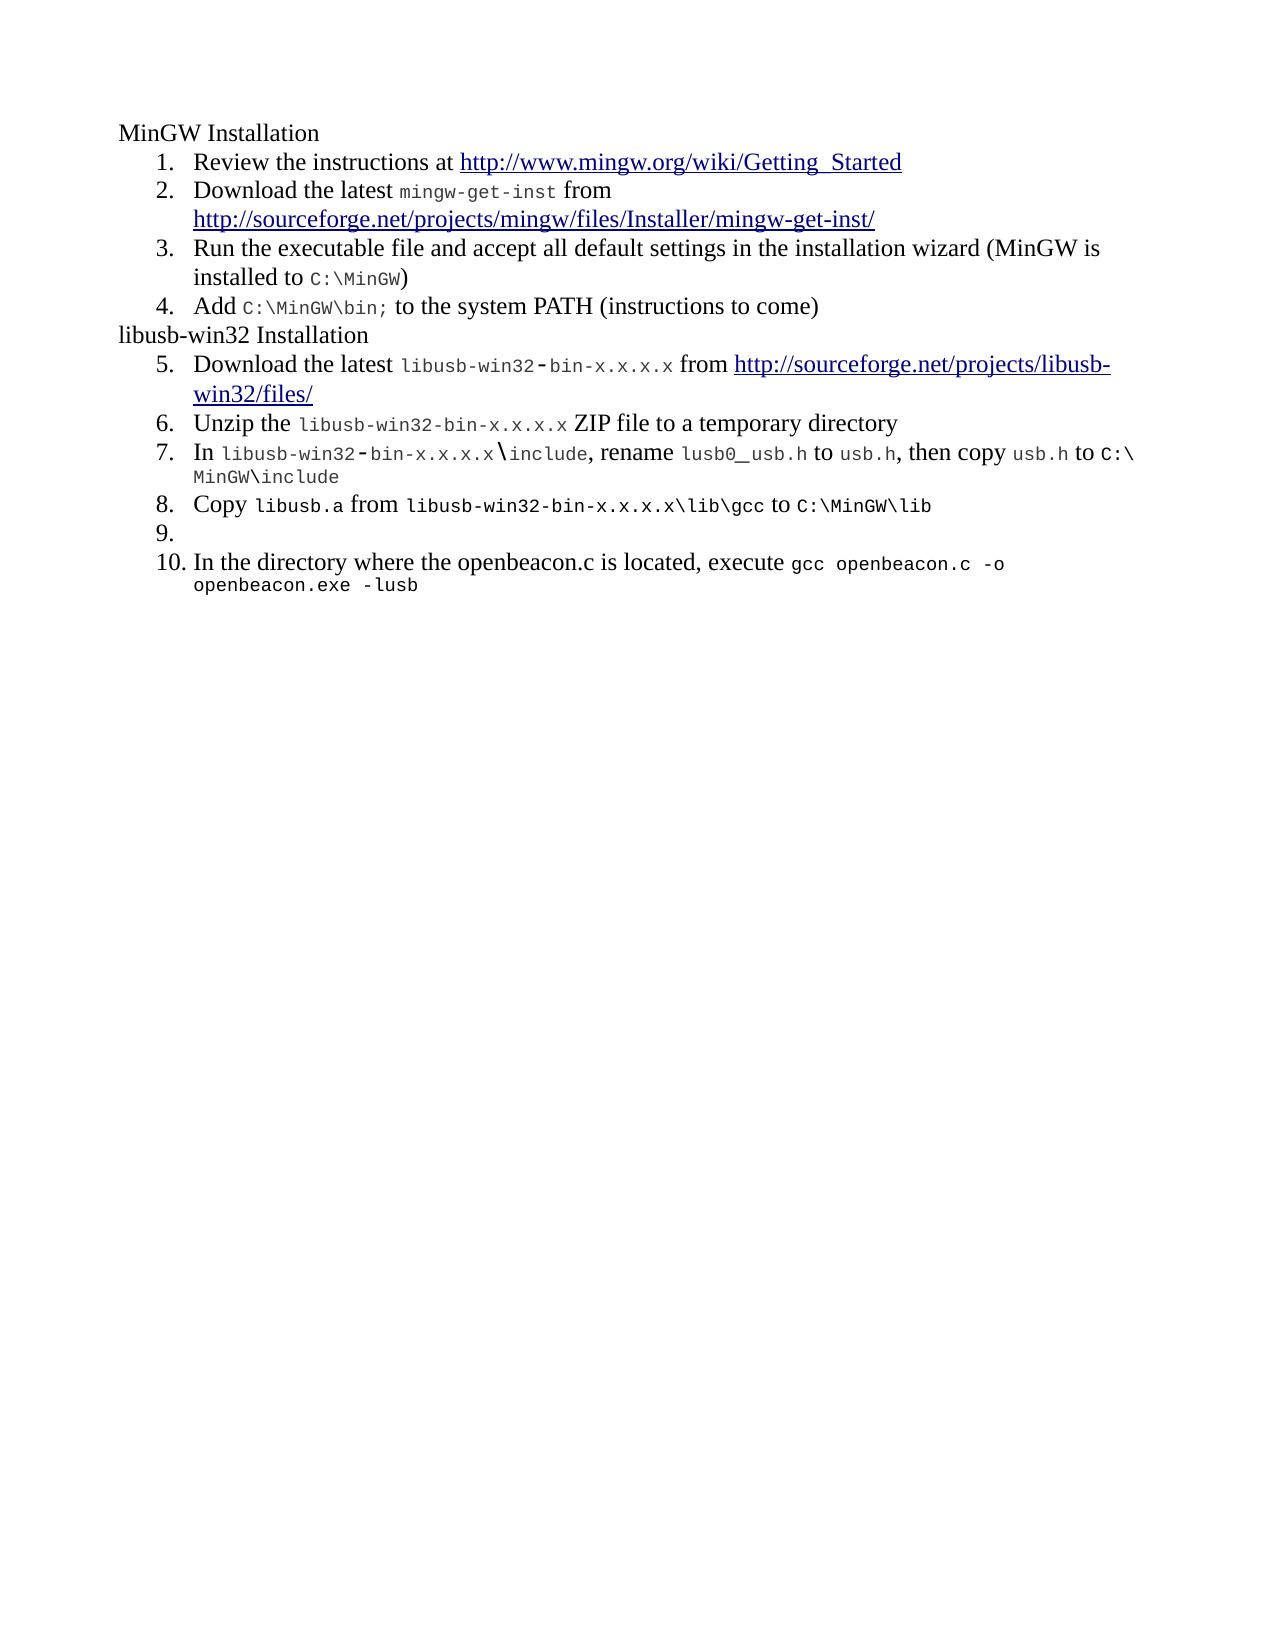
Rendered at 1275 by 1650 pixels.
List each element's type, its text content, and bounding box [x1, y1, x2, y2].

list Add C:\MinGW\bin; to the system PATH (instructions to come) [156, 291, 1157, 320]
list Unzip the libusb-win32-bin-x.x.x.x ZIP file to a temporary directory [156, 408, 1157, 437]
list In libusb-win32-bin-x.x.x.x\include, rename lusb0_usb.h to usb.h, then copy usb.h to C:\MinGW\include [156, 437, 1157, 489]
list Download the latest libusb-win32-bin-x.x.x.x from http://sourceforge.net/projects/libusb-win32/files/ [156, 349, 1157, 408]
list Run the executable file and accept all default settings in the installation wizard (MinGW is installed to C:\MinGW) [156, 233, 1157, 291]
text MinGW Installation [118, 118, 1157, 147]
list In the directory where the openbeacon.c is located, execute gcc openbeacon.c -o openbeacon.exe -lusb [156, 547, 1157, 597]
list Review the instructions at http://www.mingw.org/wiki/Getting_Started [156, 147, 1157, 176]
list Copy libusb.a from libusb-win32-bin-x.x.x.x\lib\gcc to C:\MinGW\lib [156, 489, 1157, 518]
list Download the latest mingw-get-inst from http://sourceforge.net/projects/mingw/files/Installer/mingw-get-inst/ [156, 176, 1157, 233]
text libusb-win32 Installation [118, 320, 1157, 349]
